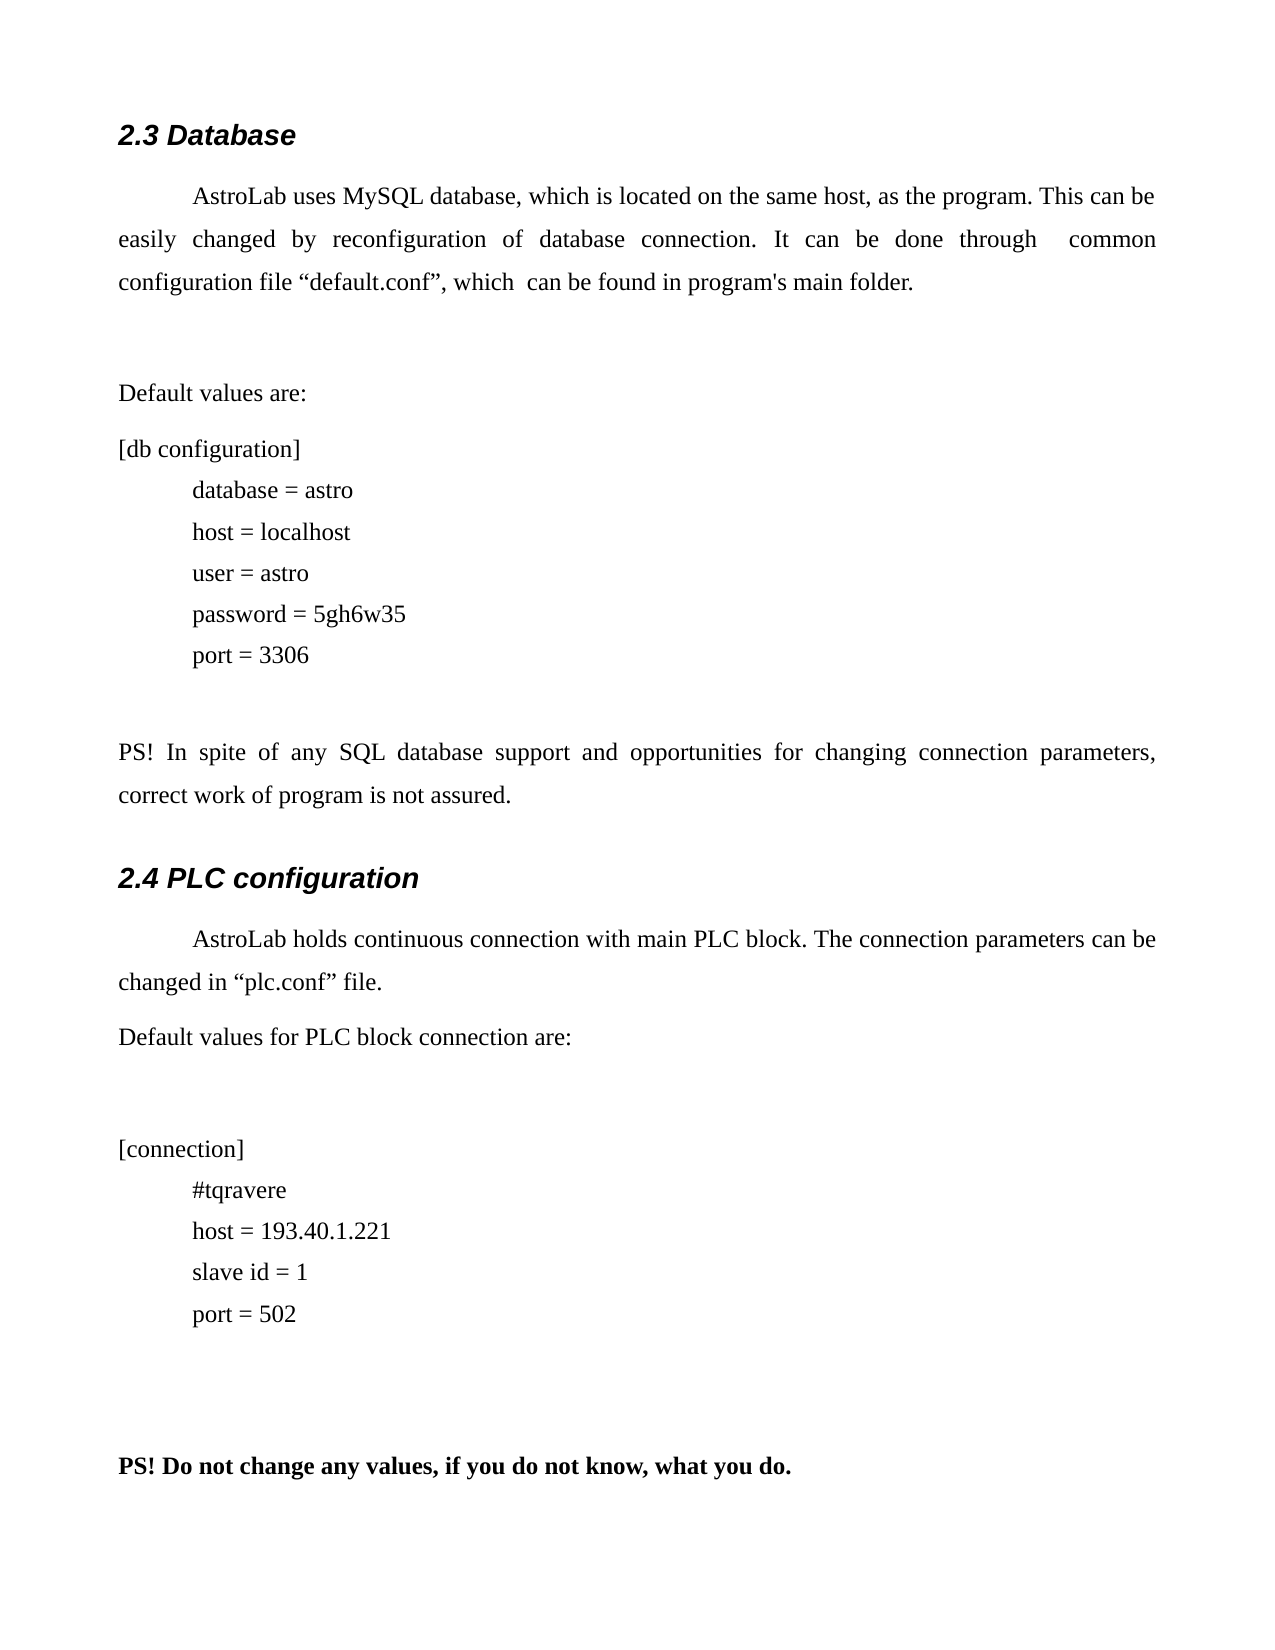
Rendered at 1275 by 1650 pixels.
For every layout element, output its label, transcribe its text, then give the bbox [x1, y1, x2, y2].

text port = 3306 [118, 640, 1157, 669]
text #tqravere [118, 1175, 1157, 1204]
text PS! Do not change any values, if you do not know, what you do. [118, 1451, 1157, 1480]
subtitle 2.3 Database [118, 118, 1157, 152]
text [connection] [118, 1134, 1157, 1162]
text AstroLab uses MySQL database, which is located on the same host, as the program. This can be easily changed by reconfiguration of database connection. It can be done through common configuration file “default.conf”, which can be found in program's main folder. [118, 181, 1157, 296]
text password = 5gh6w35 [118, 599, 1157, 628]
text port = 502 [118, 1299, 1157, 1327]
text [db configuration] [118, 434, 1157, 463]
text user = astro [118, 558, 1157, 587]
text database = astro [118, 475, 1157, 504]
text PS! In spite of any SQL database support and opportunities for changing connection parameters, correct work of program is not assured. [118, 737, 1157, 809]
text AstroLab holds continuous connection with main PLC block. The connection parameters can be changed in “plc.conf” file. [118, 924, 1157, 996]
subtitle 2.4 PLC configuration [118, 861, 1157, 894]
text slave id = 1 [118, 1257, 1157, 1286]
text Default values for PLC block connection are: [118, 1022, 1157, 1051]
text Default values are: [118, 378, 1157, 407]
text host = localhost [118, 517, 1157, 545]
text host = 193.40.1.221 [118, 1216, 1157, 1245]
